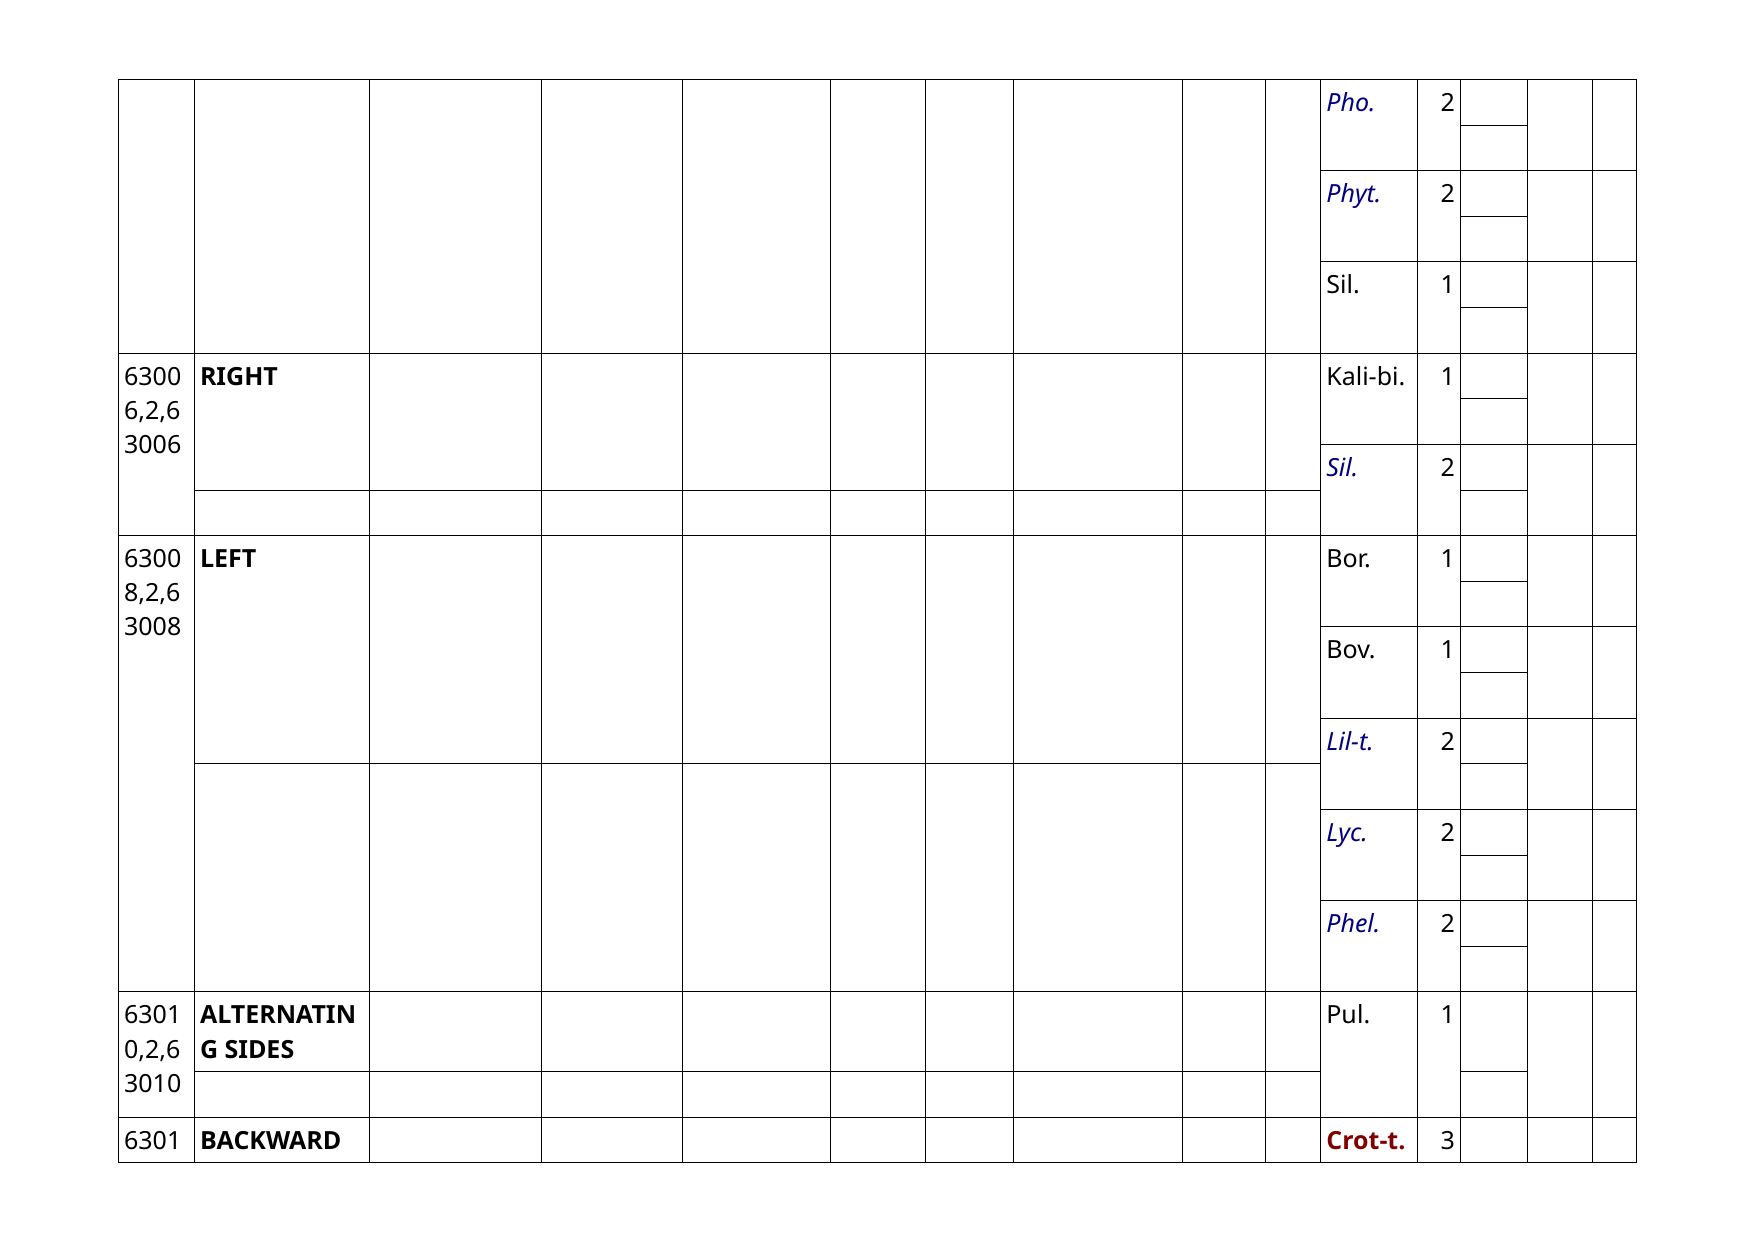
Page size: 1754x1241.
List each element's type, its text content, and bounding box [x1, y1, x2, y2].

table_cell [1183, 536, 1265, 763]
table_cell [542, 1118, 682, 1162]
table_cell [926, 764, 1013, 991]
table_cell [1461, 901, 1527, 946]
table_cell [831, 992, 925, 1071]
table_cell [926, 1072, 1013, 1117]
table_cell [1593, 1118, 1636, 1162]
table_cell [1593, 171, 1636, 261]
table_cell [1461, 491, 1527, 535]
table_cell [1014, 80, 1182, 353]
table_cell [1183, 1118, 1265, 1162]
table_cell [1014, 536, 1182, 763]
table_cell Lyc. [1321, 810, 1417, 900]
table_cell [1461, 810, 1527, 854]
table_cell alternating sides [195, 992, 369, 1071]
table_cell [1593, 445, 1636, 535]
table_cell [195, 491, 369, 535]
table_cell [1528, 810, 1592, 900]
table_cell [1266, 354, 1320, 489]
table_cell [1461, 354, 1527, 398]
table_cell [370, 80, 541, 353]
table_cell [1528, 1118, 1592, 1162]
table_cell [1014, 1118, 1182, 1162]
table_cell [542, 992, 682, 1071]
table_cell [1528, 354, 1592, 444]
table_cell [1593, 80, 1636, 170]
table_cell Pho. [1321, 80, 1417, 170]
table_cell [1461, 399, 1527, 444]
table_cell [1266, 80, 1320, 353]
table_cell [370, 764, 541, 991]
table_cell [683, 354, 830, 489]
table_cell [1461, 673, 1527, 718]
table_cell [195, 764, 369, 991]
table_cell [683, 1072, 830, 1117]
table_cell [1593, 536, 1636, 626]
table_cell [683, 992, 830, 1071]
table_cell [926, 491, 1013, 535]
table_cell [1266, 536, 1320, 763]
table_cell left [195, 536, 369, 763]
table_cell [1266, 491, 1320, 535]
table_cell 6301 [119, 1118, 194, 1162]
table_cell [683, 764, 830, 991]
table_cell 63010,2,63010 [119, 992, 194, 1117]
table_cell [370, 1072, 541, 1117]
table_cell [831, 764, 925, 991]
table_cell [1461, 536, 1527, 581]
table_cell [1461, 1072, 1527, 1117]
table_cell [542, 491, 682, 535]
table_cell [1183, 80, 1265, 353]
table_cell Sil. [1321, 262, 1417, 353]
table_cell [1183, 1072, 1265, 1117]
table_cell [1014, 1072, 1182, 1117]
table_cell [1528, 719, 1592, 809]
table_cell [1461, 217, 1527, 261]
table_cell 1 [1418, 992, 1460, 1117]
table_cell [1461, 856, 1527, 900]
table_cell [1461, 1118, 1527, 1162]
table_cell [683, 1118, 830, 1162]
table_cell 2 [1418, 171, 1460, 261]
table_cell [1461, 80, 1527, 124]
table_cell 63006,2,63006 [119, 354, 194, 535]
table_cell [1266, 1118, 1320, 1162]
table_cell [1593, 901, 1636, 991]
table_cell 1 [1418, 627, 1460, 718]
table_cell [1528, 536, 1592, 626]
table_cell [1461, 171, 1527, 216]
table_cell Phyt. [1321, 171, 1417, 261]
table_cell [1528, 445, 1592, 535]
table_cell [195, 1072, 369, 1117]
table_cell [1528, 627, 1592, 718]
table_cell [1593, 627, 1636, 718]
table_cell [1461, 308, 1527, 353]
table_cell [542, 764, 682, 991]
table_cell [1183, 992, 1265, 1071]
table_cell [1593, 354, 1636, 444]
table_cell [370, 992, 541, 1071]
table_cell Crot-t. [1321, 1118, 1417, 1162]
table_cell [831, 80, 925, 353]
table_cell 2 [1418, 445, 1460, 535]
table_cell [1266, 1072, 1320, 1117]
table_cell [542, 354, 682, 489]
table_cell [1461, 627, 1527, 672]
table_cell [926, 354, 1013, 489]
table_cell [831, 491, 925, 535]
table_cell [195, 80, 369, 353]
table_cell [1528, 262, 1592, 353]
table_cell Bov. [1321, 627, 1417, 718]
table_cell 63008,2,63008 [119, 536, 194, 991]
table_cell [542, 80, 682, 353]
table_cell [1593, 262, 1636, 353]
table_cell [1461, 992, 1527, 1071]
table_cell [683, 80, 830, 353]
table_cell [683, 491, 830, 535]
table_cell [831, 1118, 925, 1162]
table_cell 2 [1418, 719, 1460, 809]
table_cell [1183, 491, 1265, 535]
table_cell Bor. [1321, 536, 1417, 626]
table_cell Lil-t. [1321, 719, 1417, 809]
table_cell [1461, 445, 1527, 489]
table_cell 2 [1418, 901, 1460, 991]
table_cell [1593, 719, 1636, 809]
table_cell backward [195, 1118, 369, 1162]
table_cell Phel. [1321, 901, 1417, 991]
table_cell [370, 354, 541, 489]
table_cell Sil. [1321, 445, 1417, 535]
table_cell [1461, 262, 1527, 307]
table_cell [831, 1072, 925, 1117]
table_cell [542, 536, 682, 763]
table_cell [1461, 719, 1527, 763]
table_cell [1461, 126, 1527, 170]
table_cell [1183, 354, 1265, 489]
table_cell Kali-bi. [1321, 354, 1417, 444]
table_cell 1 [1418, 536, 1460, 626]
table_cell [831, 354, 925, 489]
table_cell [1593, 810, 1636, 900]
table_cell [1461, 764, 1527, 809]
table_cell [1528, 992, 1592, 1117]
table_cell [370, 1118, 541, 1162]
table_cell [1461, 582, 1527, 626]
table_cell [683, 536, 830, 763]
table_cell [926, 80, 1013, 353]
table_cell [926, 536, 1013, 763]
table_cell [926, 1118, 1013, 1162]
table_cell [1528, 80, 1592, 170]
table_cell [1183, 764, 1265, 991]
table_cell [926, 992, 1013, 1071]
table_cell [1014, 992, 1182, 1071]
table_cell [1014, 491, 1182, 535]
table_cell [1266, 992, 1320, 1071]
table_cell [1461, 947, 1527, 991]
table_cell [1593, 992, 1636, 1117]
table_cell [370, 491, 541, 535]
table_cell [119, 80, 194, 353]
table_cell [542, 1072, 682, 1117]
table_cell [1528, 171, 1592, 261]
table_cell 2 [1418, 810, 1460, 900]
table_cell 1 [1418, 354, 1460, 444]
table_cell [370, 536, 541, 763]
table_cell [1266, 764, 1320, 991]
table_cell [1014, 354, 1182, 489]
table_cell [1014, 764, 1182, 991]
table_cell [1528, 901, 1592, 991]
table_cell 3 [1418, 1118, 1460, 1162]
table_cell right [195, 354, 369, 489]
table_cell [831, 536, 925, 763]
table_cell 1 [1418, 262, 1460, 353]
table_cell 2 [1418, 80, 1460, 170]
table_cell Pul. [1321, 992, 1417, 1117]
